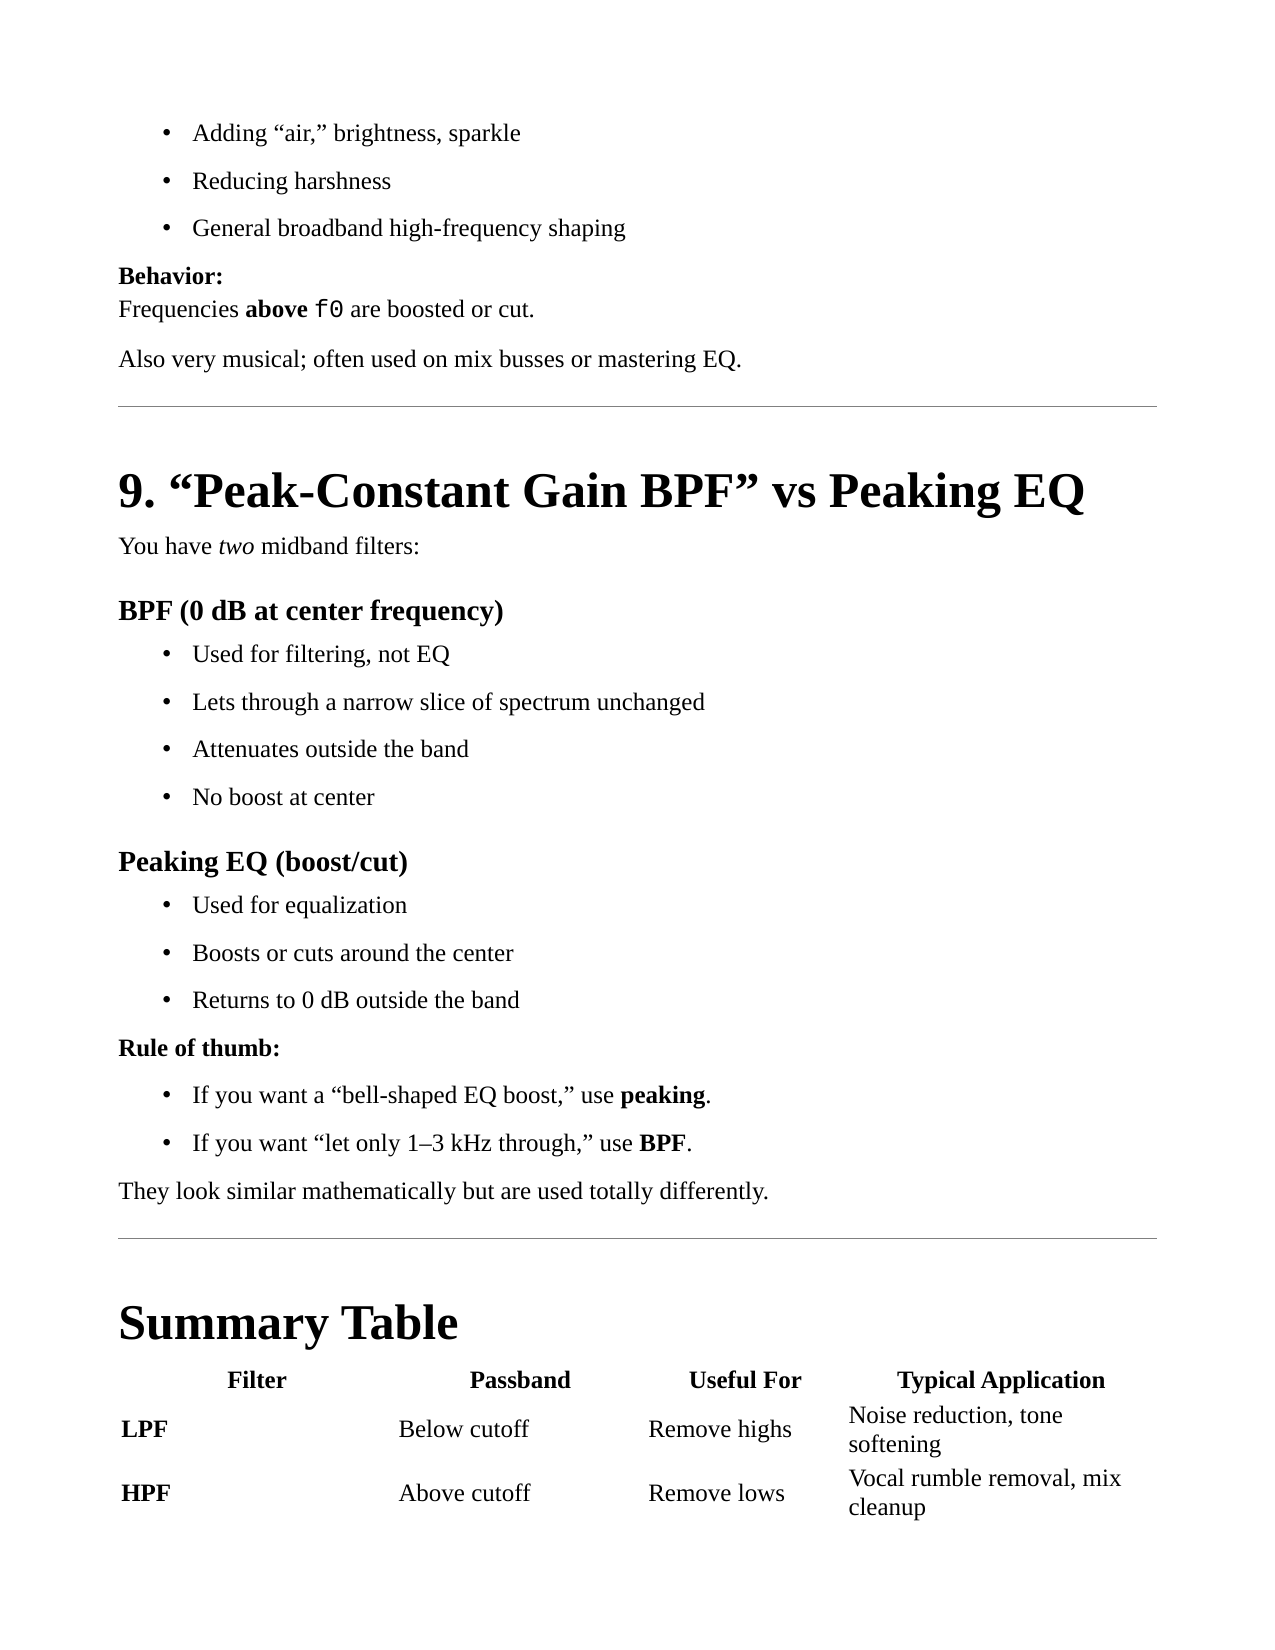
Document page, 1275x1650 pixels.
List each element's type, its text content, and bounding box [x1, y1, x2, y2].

list Used for filtering, not EQ [162, 639, 1157, 668]
list General broadband high-frequency shaping [162, 213, 1157, 242]
list Boosts or cuts around the center [162, 938, 1157, 966]
list Lets through a narrow slice of spectrum unchanged [162, 687, 1157, 715]
list Adding “air,” brightness, sparkle [162, 118, 1157, 147]
table_cell Below cutoff [395, 1397, 645, 1461]
subtitle Summary Table [118, 1293, 1157, 1350]
list Attenuates outside the band [162, 734, 1157, 763]
text Rule of thumb: [118, 1033, 1157, 1062]
table_header Useful For [645, 1363, 845, 1397]
table_cell Remove highs [645, 1397, 845, 1461]
list If you want “let only 1–3 kHz through,” use BPF. [162, 1128, 1157, 1157]
text Behavior: Frequencies above f0 are boosted or cut. [118, 261, 1157, 325]
subtitle Peaking EQ (boost/cut) [118, 844, 1157, 878]
table_cell Noise reduction, tone softening [845, 1397, 1157, 1461]
text They look similar mathematically but are used totally differently. [118, 1176, 1157, 1204]
table_cell Vocal rumble removal, mix cleanup [845, 1461, 1157, 1524]
list No boost at center [162, 782, 1157, 811]
subtitle BPF (0 dB at center frequency) [118, 593, 1157, 627]
text You have two midband filters: [118, 531, 1157, 559]
list Reducing harshness [162, 166, 1157, 194]
table_cell Above cutoff [395, 1461, 645, 1524]
subtitle 9. “Peak-Constant Gain BPF” vs Peaking EQ [118, 461, 1157, 518]
text Also very musical; often used on mix busses or mastering EQ. [118, 344, 1157, 373]
table_cell Remove lows [645, 1461, 845, 1524]
list Returns to 0 dB outside the band [162, 985, 1157, 1014]
table_cell LPF [118, 1397, 395, 1461]
table_header Filter [118, 1363, 395, 1397]
list Used for equalization [162, 890, 1157, 919]
table_cell HPF [118, 1461, 395, 1524]
table_header Passband [395, 1363, 645, 1397]
table_header Typical Application [845, 1363, 1157, 1397]
list If you want a “bell-shaped EQ boost,” use peaking. [162, 1081, 1157, 1109]
